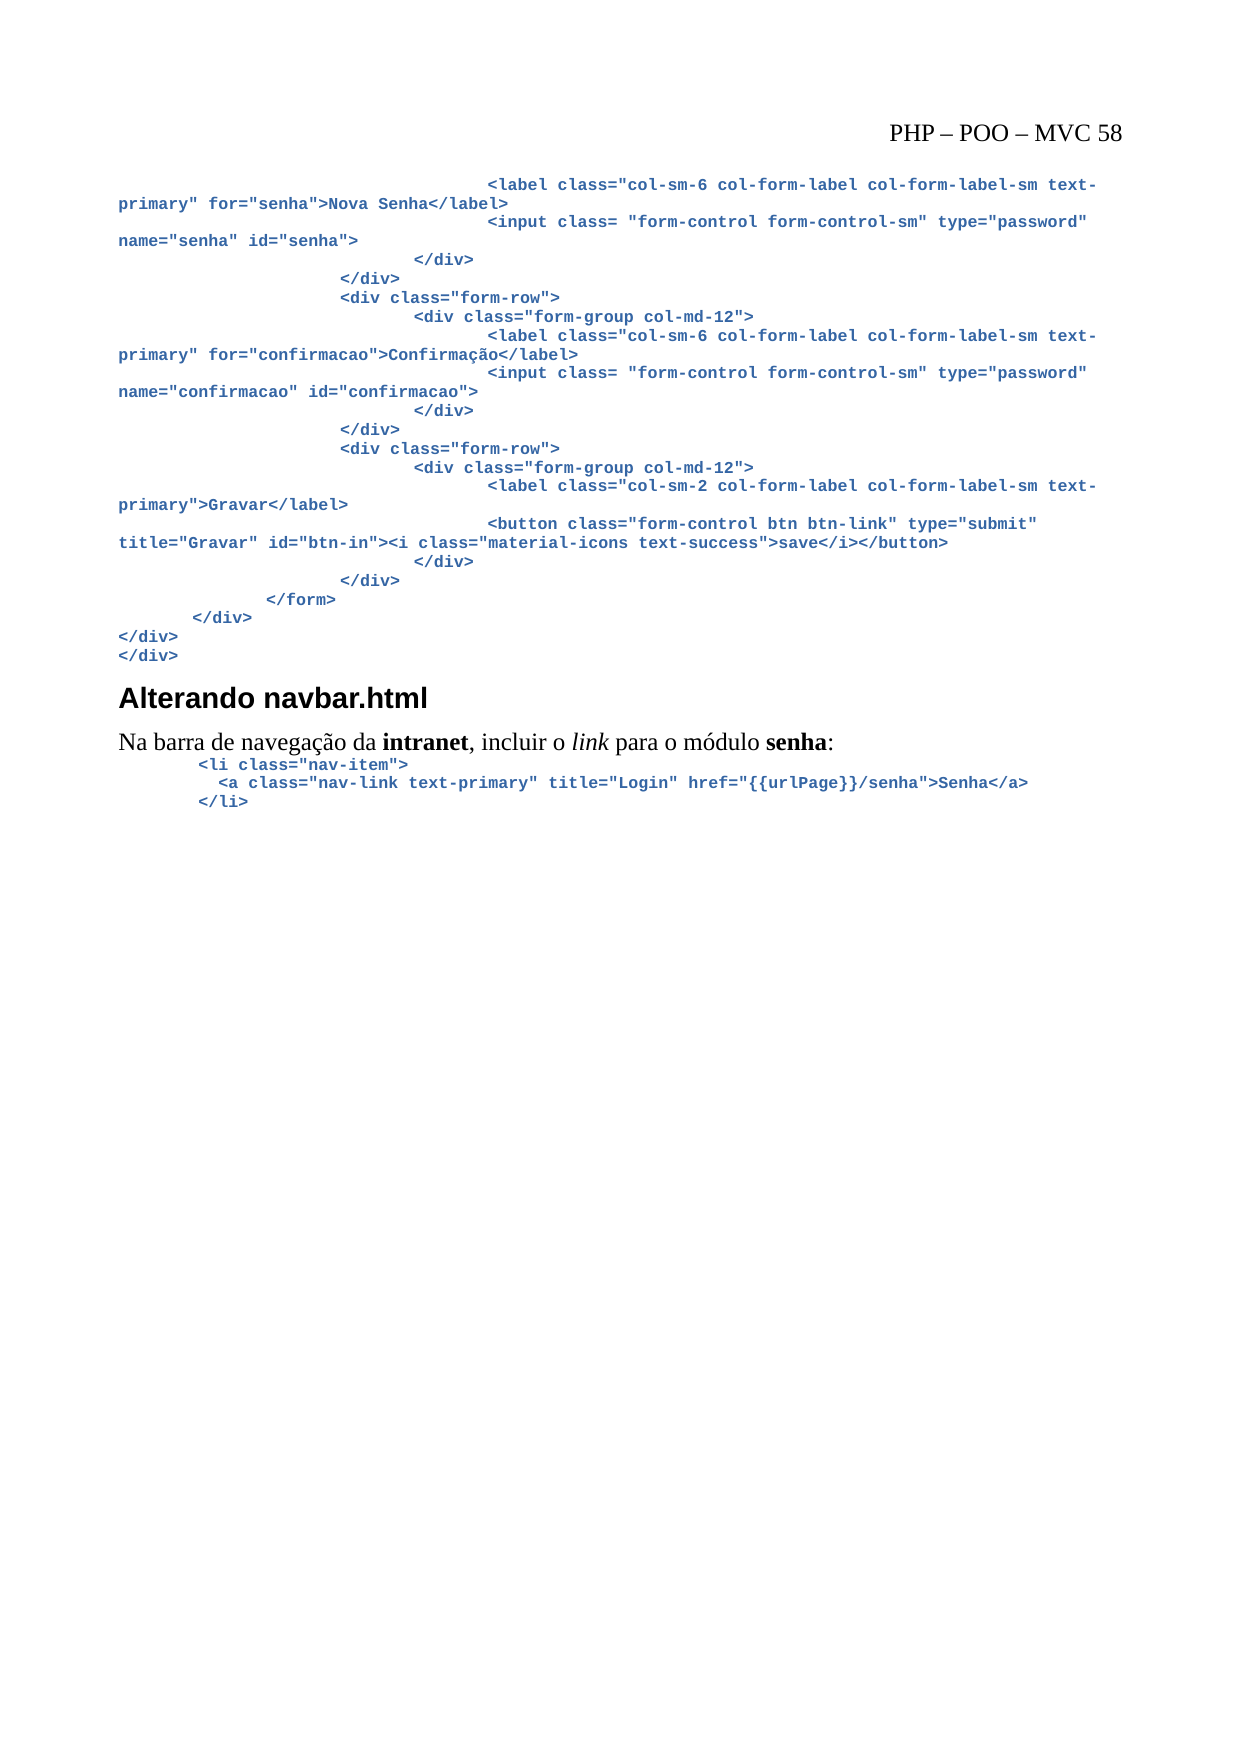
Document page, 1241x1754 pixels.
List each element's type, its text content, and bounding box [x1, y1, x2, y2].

text <a class="nav-link text-primary" title="Login" href="{{urlPage}}/senha">Senha</a> [118, 775, 1122, 794]
text </div> [118, 421, 1122, 440]
text </div> [118, 553, 1122, 572]
text </div> [118, 403, 1122, 421]
text </div> [118, 572, 1122, 591]
text <button class="form-control btn btn-link" type="submit" title="Gravar" id="btn-in"><i class="material-icons text-success">save</i></button> [118, 516, 1122, 553]
text </li> [118, 794, 1122, 813]
text </div> [118, 271, 1122, 289]
text <label class="col-sm-6 col-form-label col-form-label-sm text-primary" for="senha">Nova Senha</label> [118, 176, 1122, 214]
text </div> [118, 252, 1122, 271]
text <li class="nav-item"> [118, 756, 1122, 775]
text <input class= "form-control form-control-sm" type="password" name="senha" id="senha"> [118, 214, 1122, 252]
text <div class="form-group col-md-12"> [118, 459, 1122, 478]
text </div> [118, 648, 1122, 667]
text <input class= "form-control form-control-sm" type="password" name="confirmacao" id="confirmacao"> [118, 365, 1122, 403]
text <label class="col-sm-6 col-form-label col-form-label-sm text-primary" for="confirmacao">Confirmação</label> [118, 327, 1122, 365]
text <div class="form-row"> [118, 289, 1122, 308]
text </form> [118, 591, 1122, 610]
text <div class="form-row"> [118, 440, 1122, 459]
text </div> [118, 610, 1122, 629]
subtitle Alterando navbar.html [118, 681, 1122, 715]
text </div> [118, 629, 1122, 648]
text <div class="form-group col-md-12"> [118, 308, 1122, 327]
text <label class="col-sm-2 col-form-label col-form-label-sm text-primary">Gravar</label> [118, 478, 1122, 516]
text Na barra de navegação da intranet, incluir o link para o módulo senha: [118, 727, 1122, 756]
